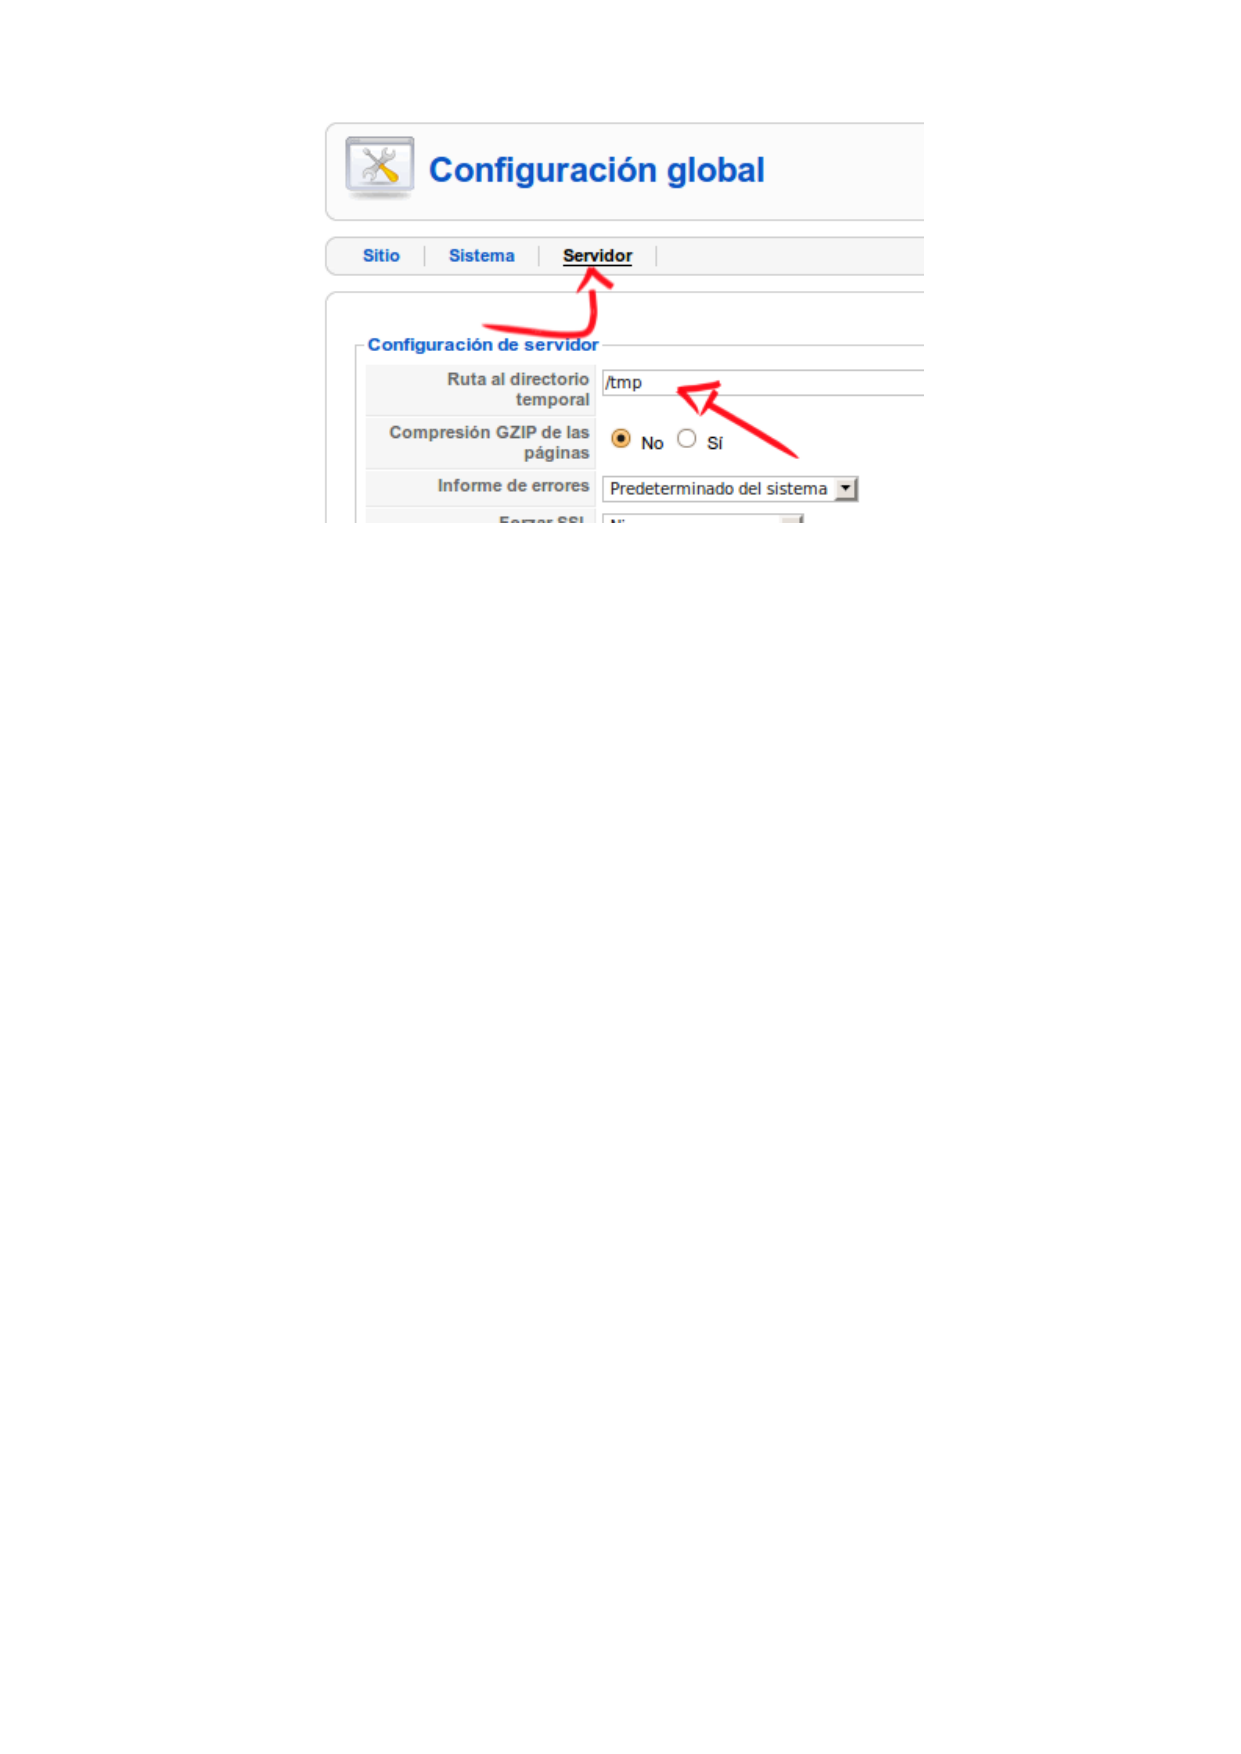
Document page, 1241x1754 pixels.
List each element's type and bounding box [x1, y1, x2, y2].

picture [316, 118, 924, 523]
